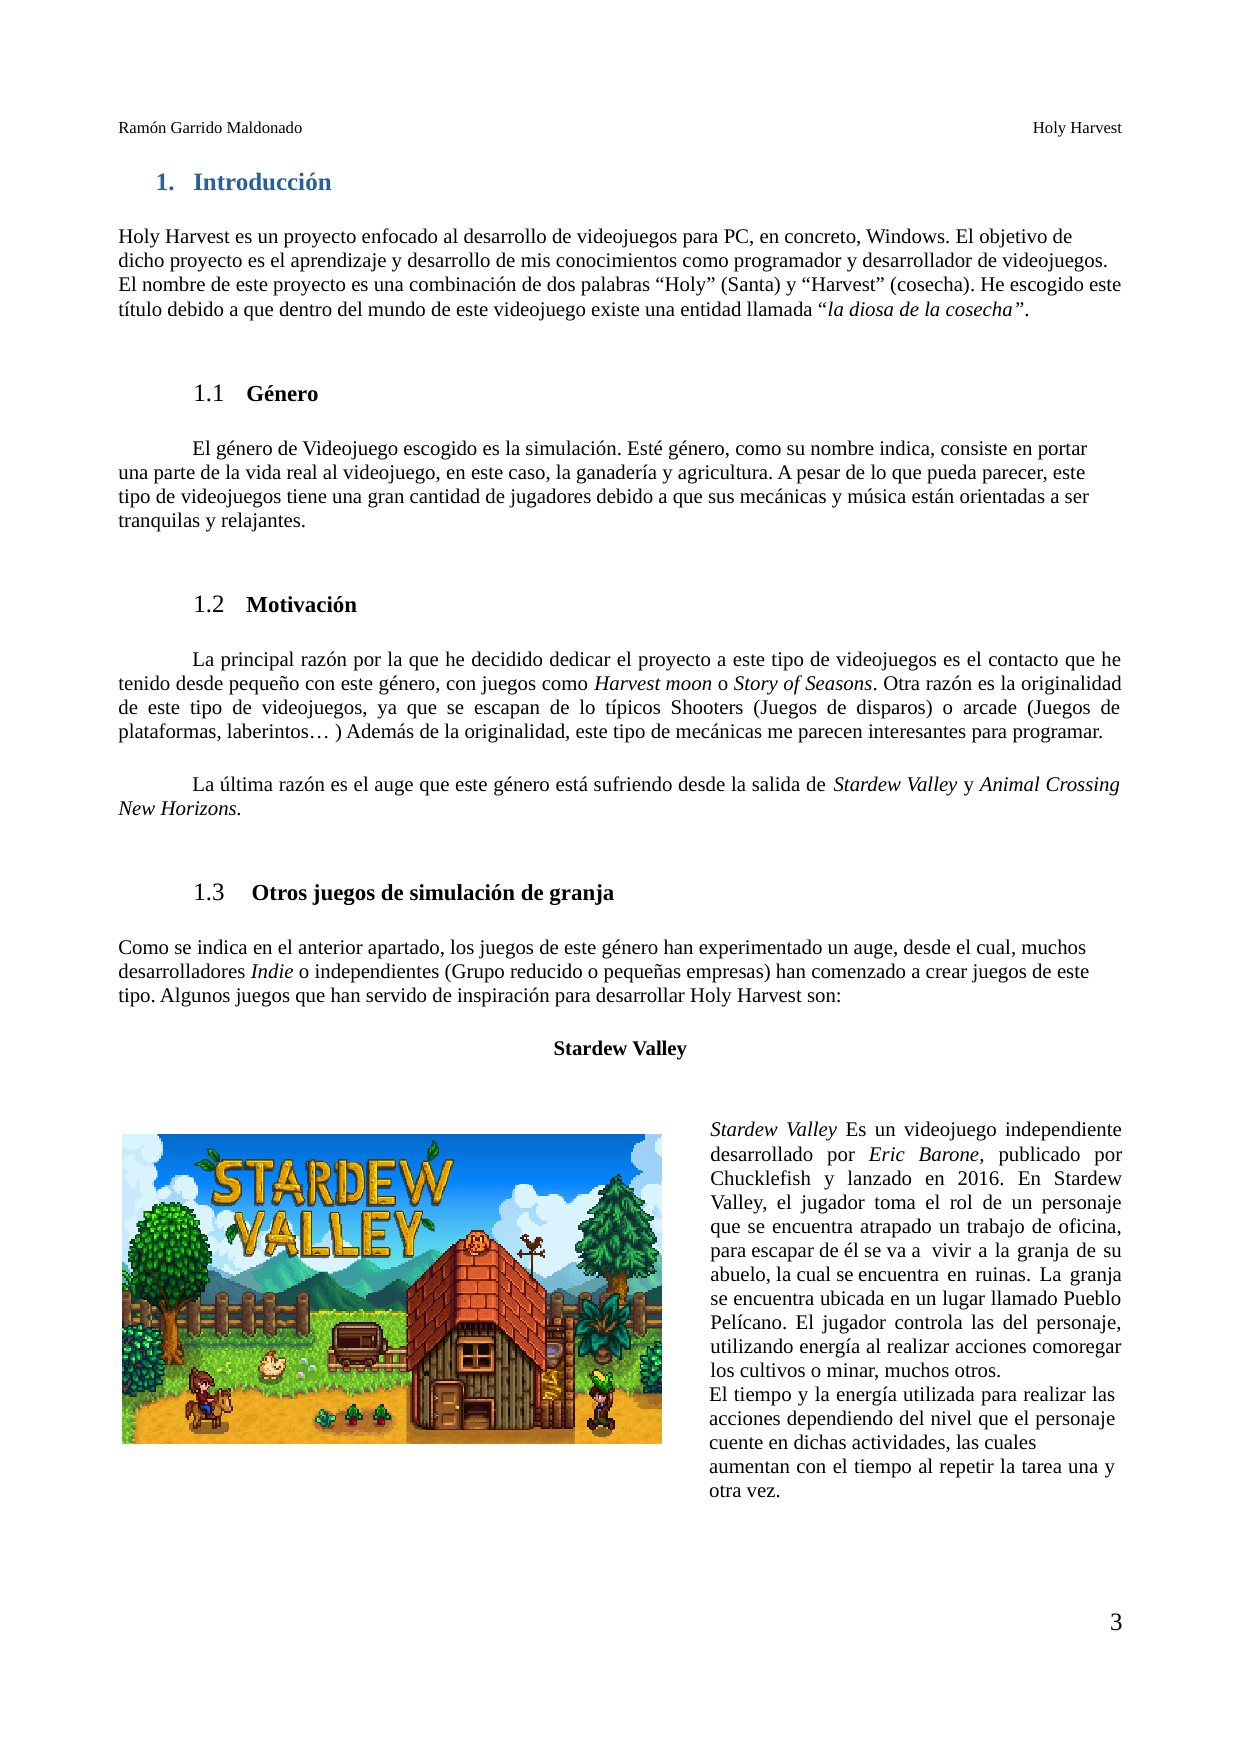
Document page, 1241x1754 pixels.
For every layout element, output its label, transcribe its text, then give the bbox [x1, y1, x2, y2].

list Otros juegos de simulación de granja [193, 877, 1122, 906]
text Como se indica en el anterior apartado, los juegos de este género han experimentado un auge, desde el cual, muchos desarrolladores Indie o independientes (Grupo reducido o pequeñas empresas) han comenzado a crear juegos de este tipo. Algunos juegos que han servido de inspiración para desarrollar Holy Harvest son: [118, 935, 1122, 1007]
picture [122, 1134, 662, 1444]
text El tiempo y la energía utilizada para realizar las acciones dependiendo del nivel que el personaje cuente en dichas actividades, las cuales aumentan con el tiempo al repetir la tarea una y otra vez. [118, 1382, 1122, 1502]
text La última razón es el auge que este género está sufriendo desde la salida de Stardew Valley y Animal Crossing New Horizons. [118, 772, 1122, 820]
text Holy Harvest es un proyecto enfocado al desarrollo de videojuegos para PC, en concreto, Windows. El objetivo de dicho proyecto es el aprendizaje y desarrollo de mis conocimientos como programador y desarrollador de videojuegos. El nombre de este proyecto es una combinación de dos palabras “Holy” (Santa) y “Harvest” (cosecha). He escogido este título debido a que dentro del mundo de este videojuego existe una entidad llamada “la diosa de la cosecha”. [118, 224, 1122, 321]
text Stardew Valley [118, 1036, 1122, 1060]
list Motivación [193, 589, 1122, 618]
text La principal razón por la que he decidido dedicar el proyecto a este tipo de videojuegos es el contacto que he tenido desde pequeño con este género, con juegos como Harvest moon o Story of Seasons. Otra razón es la originalidad de este tipo de videojuegos, ya que se escapan de lo típicos Shooters (Juegos de disparos) o arcade (Juegos de plataformas, laberintos… ) Además de la originalidad, este tipo de mecánicas me parecen interesantes para programar. [118, 647, 1122, 743]
list Introducción [156, 167, 1122, 196]
text El género de Videojuego escogido es la simulación. Esté género, como su nombre indica, consiste en portar una parte de la vida real al videojuego, en este caso, la ganadería y agricultura. A pesar de lo que pueda parecer, este tipo de videojuegos tiene una gran cantidad de jugadores debido a que sus mecánicas y música están orientadas a ser tranquilas y relajantes. [118, 436, 1122, 532]
list Género [193, 378, 1122, 407]
list Stardew Valley Es un videojuego independiente desarrollado por Eric Barone, publicado por Chucklefish y lanzado en 2016. En Stardew Valley, el jugador toma el rol de un personaje que se encuentra atrapado un trabajo de oficina, para escapar de él se va a vivir a la granja de su abuelo, la cual se encuentra en ruinas. La granja se encuentra ubicada en un lugar llamado Pueblo Pelícano. El jugador controla las del personaje, utilizando energía al realizar acciones comoregar los cultivos o minar, muchos otros. [673, 1117, 1122, 1382]
